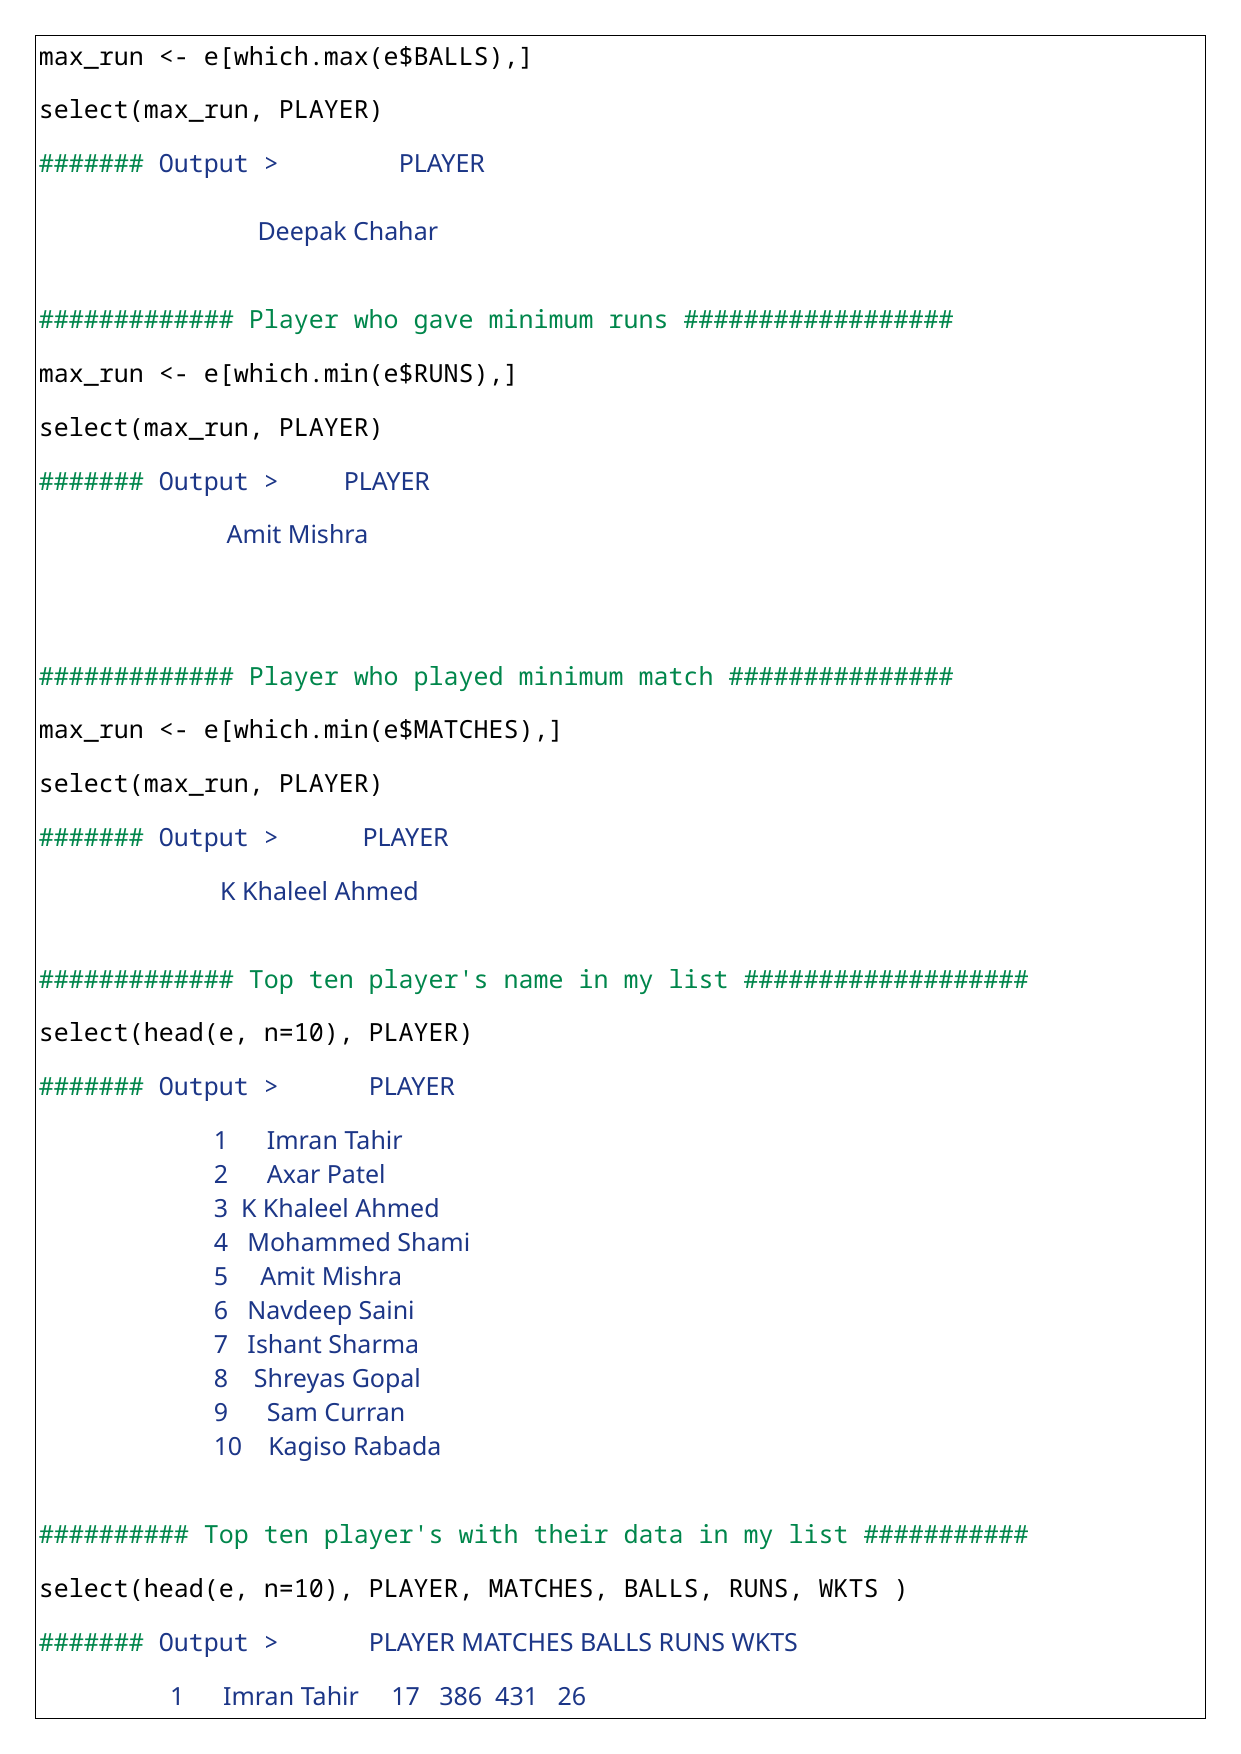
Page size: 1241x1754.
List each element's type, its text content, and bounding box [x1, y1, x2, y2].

text Amit Mishra [38, 517, 1202, 551]
text select(head(e, n=10), PLAYER) [38, 1015, 1202, 1049]
text 1 Imran Tahir 17 386 431 26 [38, 1678, 1202, 1712]
text ####### Output > PLAYER [38, 146, 1202, 180]
text ####### Output > PLAYER [38, 463, 1202, 497]
text ####### Output > PLAYER [38, 820, 1202, 854]
text select(max_run, PLAYER) [38, 766, 1202, 800]
text 5 Amit Mishra [38, 1259, 1202, 1293]
text 6 Navdeep Saini [38, 1293, 1202, 1327]
text ############# Player who played minimum match ############### [38, 658, 1202, 692]
text 2 Axar Patel [38, 1157, 1202, 1191]
text K Khaleel Ahmed [38, 873, 1202, 907]
text 8 Shreyas Gopal [38, 1361, 1202, 1395]
text max_run <- e[which.max(e$BALLS),] [38, 38, 1202, 72]
text 3 K Khaleel Ahmed [38, 1191, 1202, 1225]
text max_run <- e[which.min(e$MATCHES),] [38, 712, 1202, 746]
text 1 Imran Tahir [38, 1122, 1202, 1157]
text select(max_run, PLAYER) [38, 92, 1202, 126]
text ############# Player who gave minimum runs ################## [38, 302, 1202, 336]
text 4 Mohammed Shami [38, 1225, 1202, 1259]
text 7 Ishant Sharma [38, 1327, 1202, 1361]
text select(max_run, PLAYER) [38, 409, 1202, 443]
text select(head(e, n=10), PLAYER, MATCHES, BALLS, RUNS, WKTS ) [38, 1571, 1202, 1605]
text ############# Top ten player's name in my list ################### [38, 961, 1202, 995]
text ########## Top ten player's with their data in my list ########### [38, 1517, 1202, 1551]
text max_run <- e[which.min(e$RUNS),] [38, 356, 1202, 390]
text Deepak Chahar [38, 214, 1202, 248]
text ####### Output > PLAYER MATCHES BALLS RUNS WKTS [38, 1624, 1202, 1658]
text 10 Kagiso Rabada [38, 1429, 1202, 1463]
text 9 Sam Curran [38, 1395, 1202, 1429]
text ####### Output > PLAYER [38, 1069, 1202, 1103]
